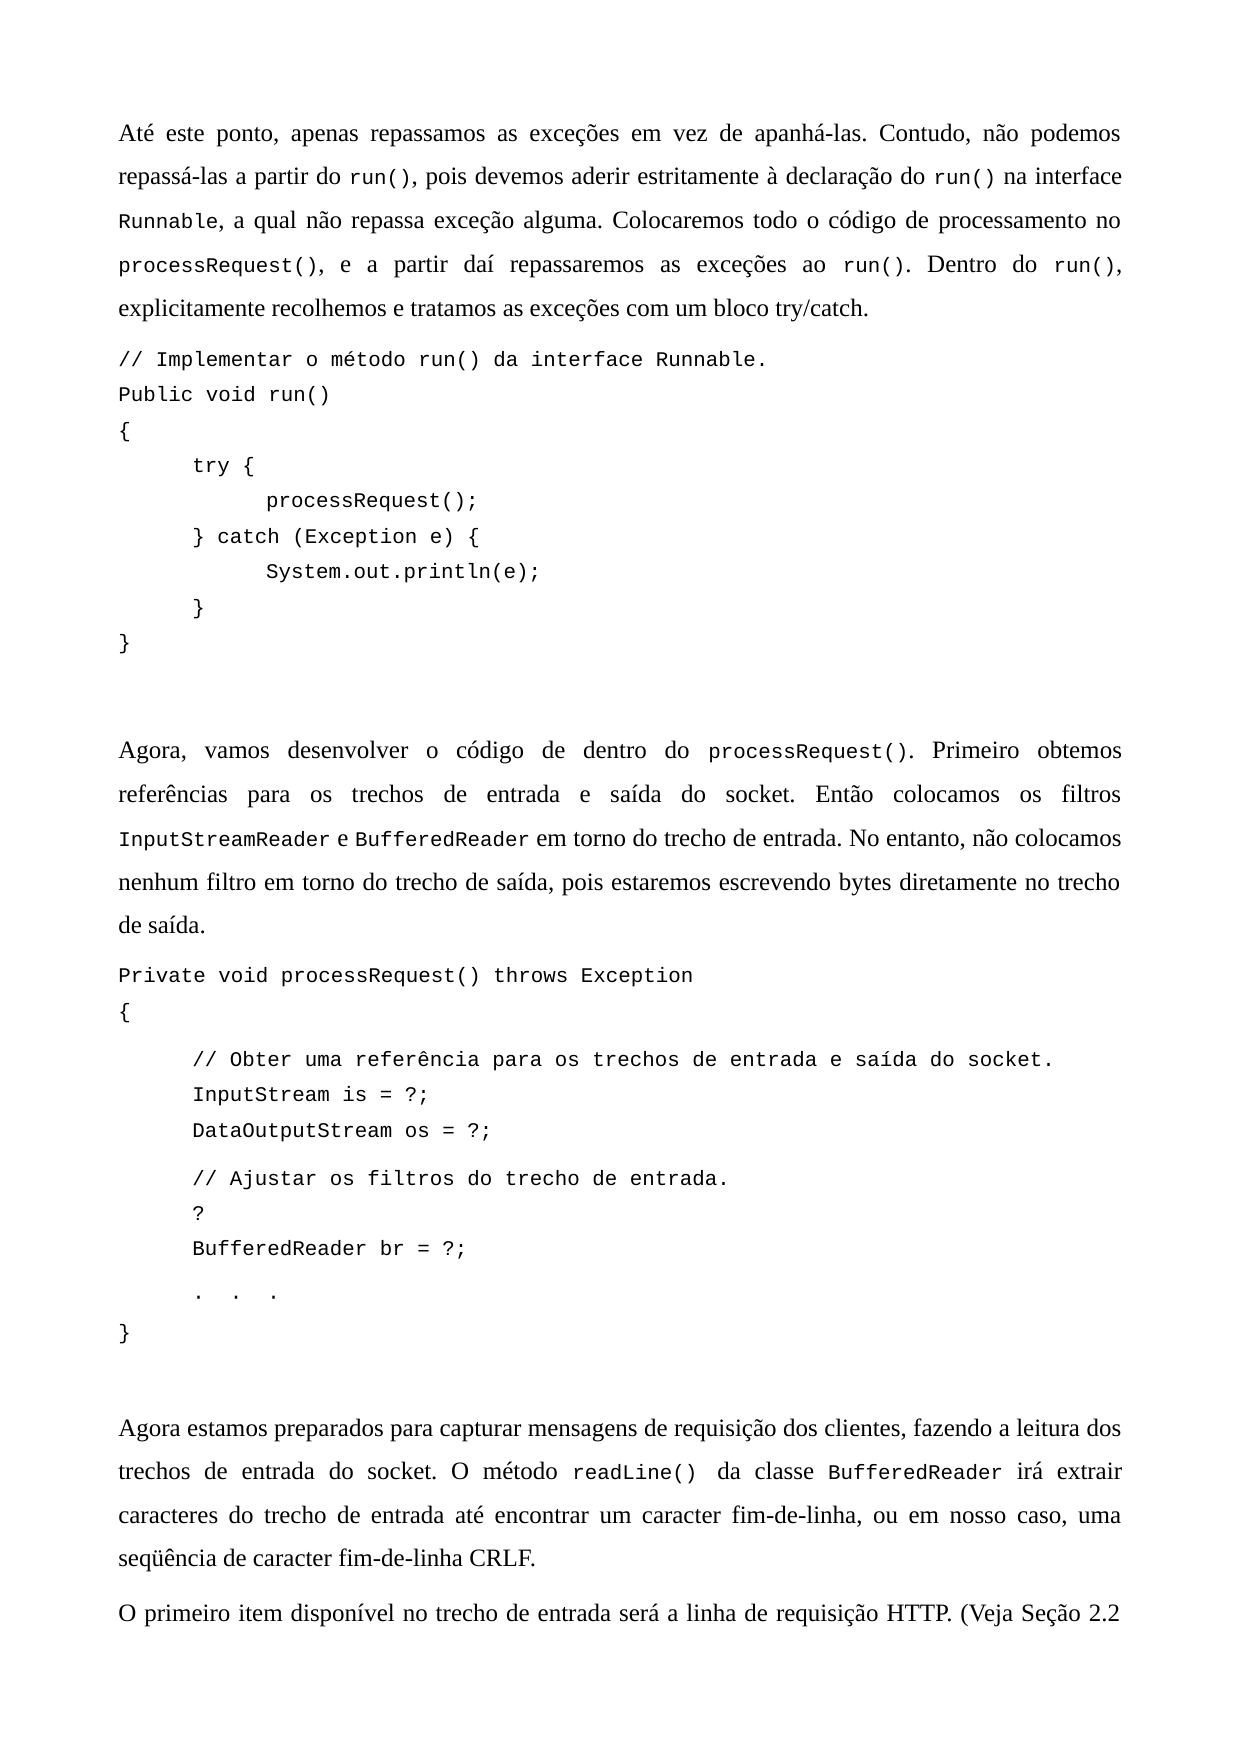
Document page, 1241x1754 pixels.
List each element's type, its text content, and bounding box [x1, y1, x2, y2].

text } catch (Exception e) { [118, 526, 1122, 549]
text DataOutputStream os = ?; [118, 1119, 1122, 1143]
text ∙ ∙ ∙ [118, 1286, 1122, 1310]
text } [118, 1322, 1122, 1345]
text processRequest(); [118, 490, 1122, 514]
text } [118, 597, 1122, 620]
text // Implementar o método run() da interface Runnable. [118, 349, 1122, 372]
text System.out.println(e); [118, 561, 1122, 585]
text BufferedReader br = ?; [118, 1238, 1122, 1262]
text Private void processRequest() throws Exception [118, 965, 1122, 989]
text O primeiro item disponível no trecho de entrada será a linha de requisição HTTP. (Veja Seção 2.2 [118, 1598, 1122, 1627]
text try { [118, 455, 1122, 479]
text Até este ponto, apenas repassamos as exceções em vez de apanhá-las. Contudo, não podemos repassá-las a partir do run(), pois devemos aderir estritamente à declaração do run() na interface Runnable, a qual não repassa exceção alguma. Colocaremos todo o código de processamento no processRequest(), e a partir daí repassaremos as exceções ao run(). Dentro do run(), explicitamente recolhemos e tratamos as exceções com um bloco try/catch. [118, 118, 1122, 322]
text { [118, 1001, 1122, 1024]
text ? [118, 1203, 1122, 1227]
text // Ajustar os filtros do trecho de entrada. [118, 1167, 1122, 1191]
text Agora, vamos desenvolver o código de dentro do processRequest(). Primeiro obtemos referências para os trechos de entrada e saída do socket. Então colocamos os filtros InputStreamReader e BufferedReader em torno do trecho de entrada. No entanto, não colocamos nenhum filtro em torno do trecho de saída, pois estaremos escrevendo bytes diretamente no trecho de saída. [118, 736, 1122, 938]
text } [118, 632, 1122, 656]
text InputStream is = ?; [118, 1084, 1122, 1108]
text // Obter uma referência para os trechos de entrada e saída do socket. [118, 1049, 1122, 1072]
text Public void run() [118, 384, 1122, 408]
text Agora estamos preparados para capturar mensagens de requisição dos clientes, fazendo a leitura dos trechos de entrada do socket. O método readLine() da classe BufferedReader irá extrair caracteres do trecho de entrada até encontrar um caracter fim-de-linha, ou em nosso caso, uma seqüência de caracter fim-de-linha CRLF. [118, 1413, 1122, 1572]
text { [118, 419, 1122, 443]
